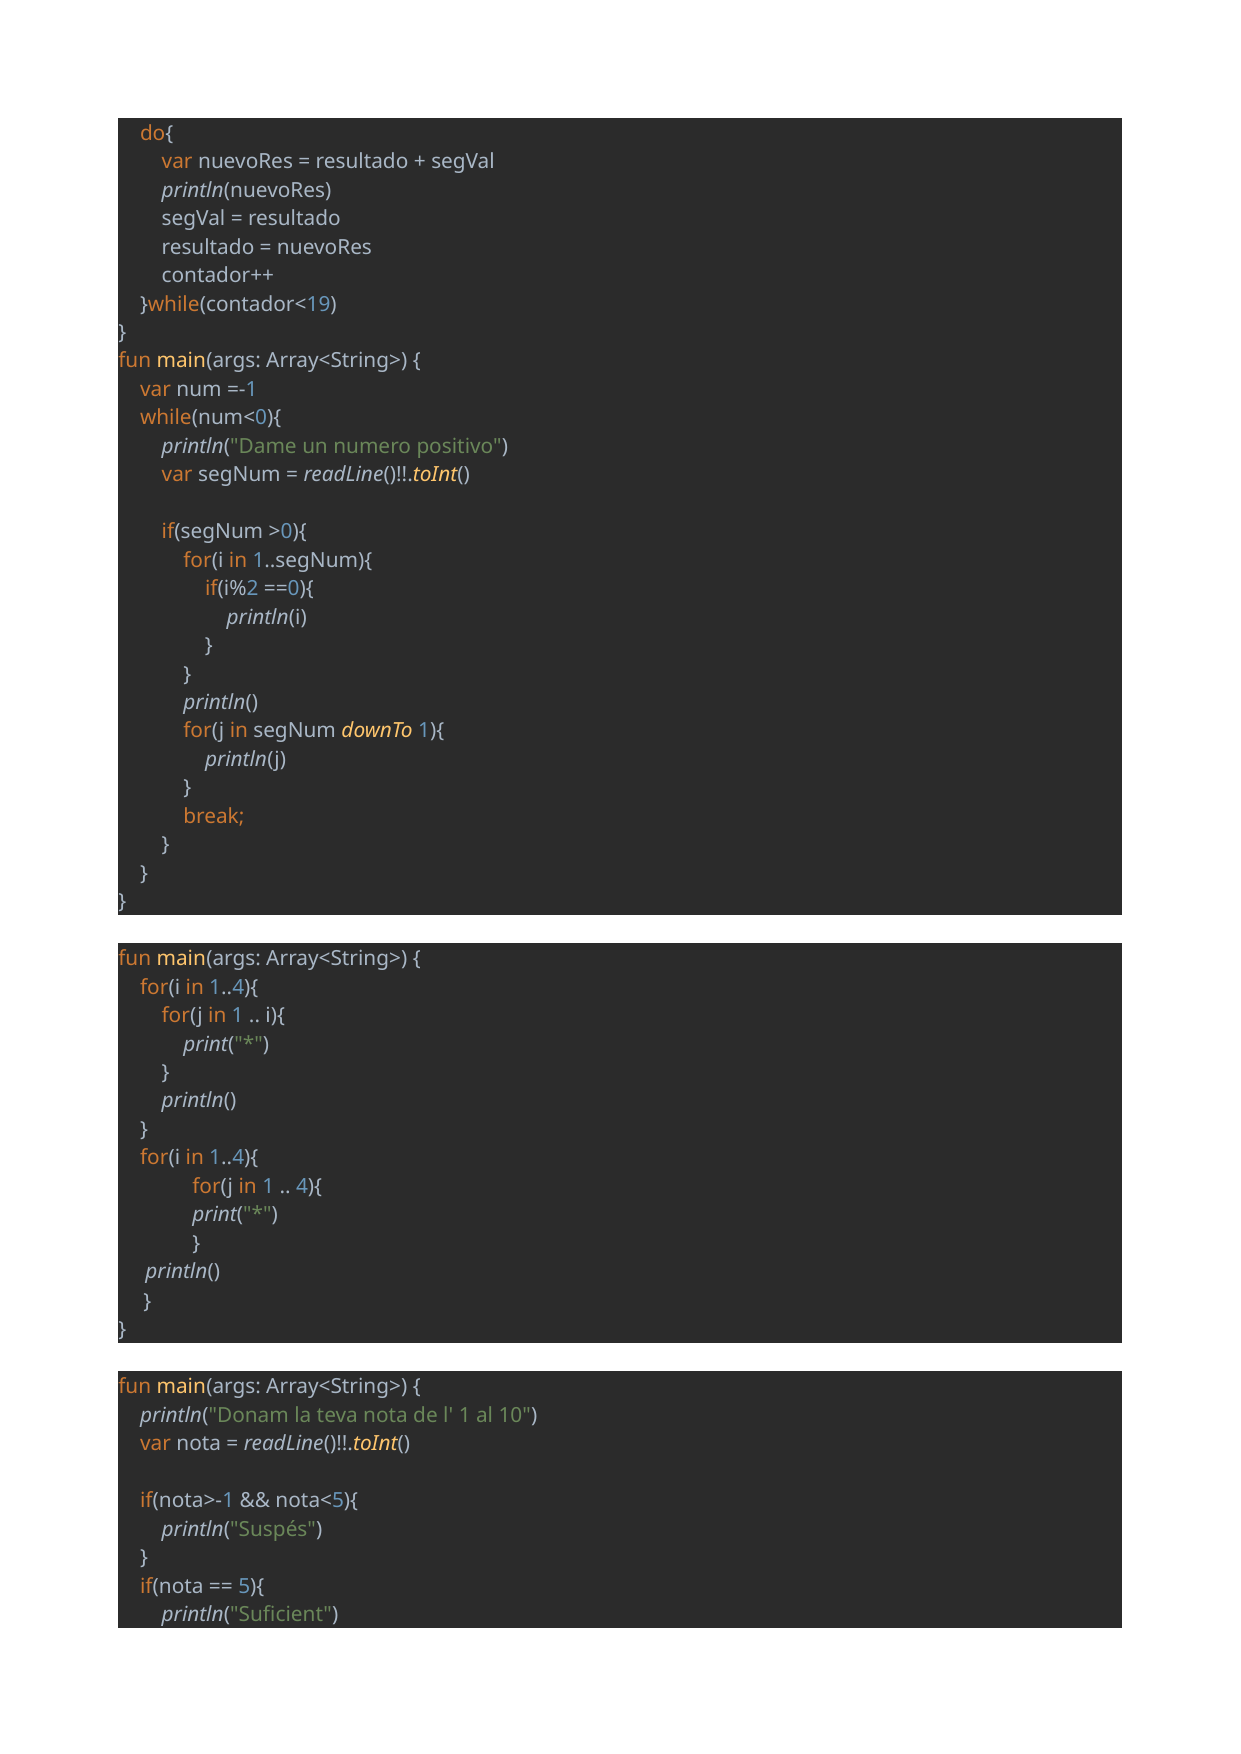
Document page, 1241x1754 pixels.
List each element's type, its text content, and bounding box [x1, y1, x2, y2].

text do{ var nuevoRes = resultado + segVal println(nuevoRes) segVal = resultado resultado = nuevoRes contador++ }while(contador<19) } [118, 118, 1122, 346]
text fun main(args: Array<String>) { for(i in 1..4){ for(j in 1 .. i){ print("*") } println() } [118, 943, 1122, 1142]
text fun main(args: Array<String>) { var num =-1 while(num<0){ println("Dame un numero positivo") var segNum = readLine()!!.toInt() if(segNum >0){ for(i in 1..segNum){ if(i%2 ==0){ println(i) } } println() for(j in segNum downTo 1){ println(j) } break; } } } [118, 346, 1122, 915]
text fun main(args: Array<String>) { println("Donam la teva nota de l' 1 al 10") var nota = readLine()!!.toInt() if(nota>-1 && nota<5){ println("Suspés") } if(nota == 5){ println("Suficient") [118, 1371, 1122, 1628]
text for(i in 1..4){ for(j in 1 .. 4){ print("*") } println() } } [118, 1142, 1122, 1343]
